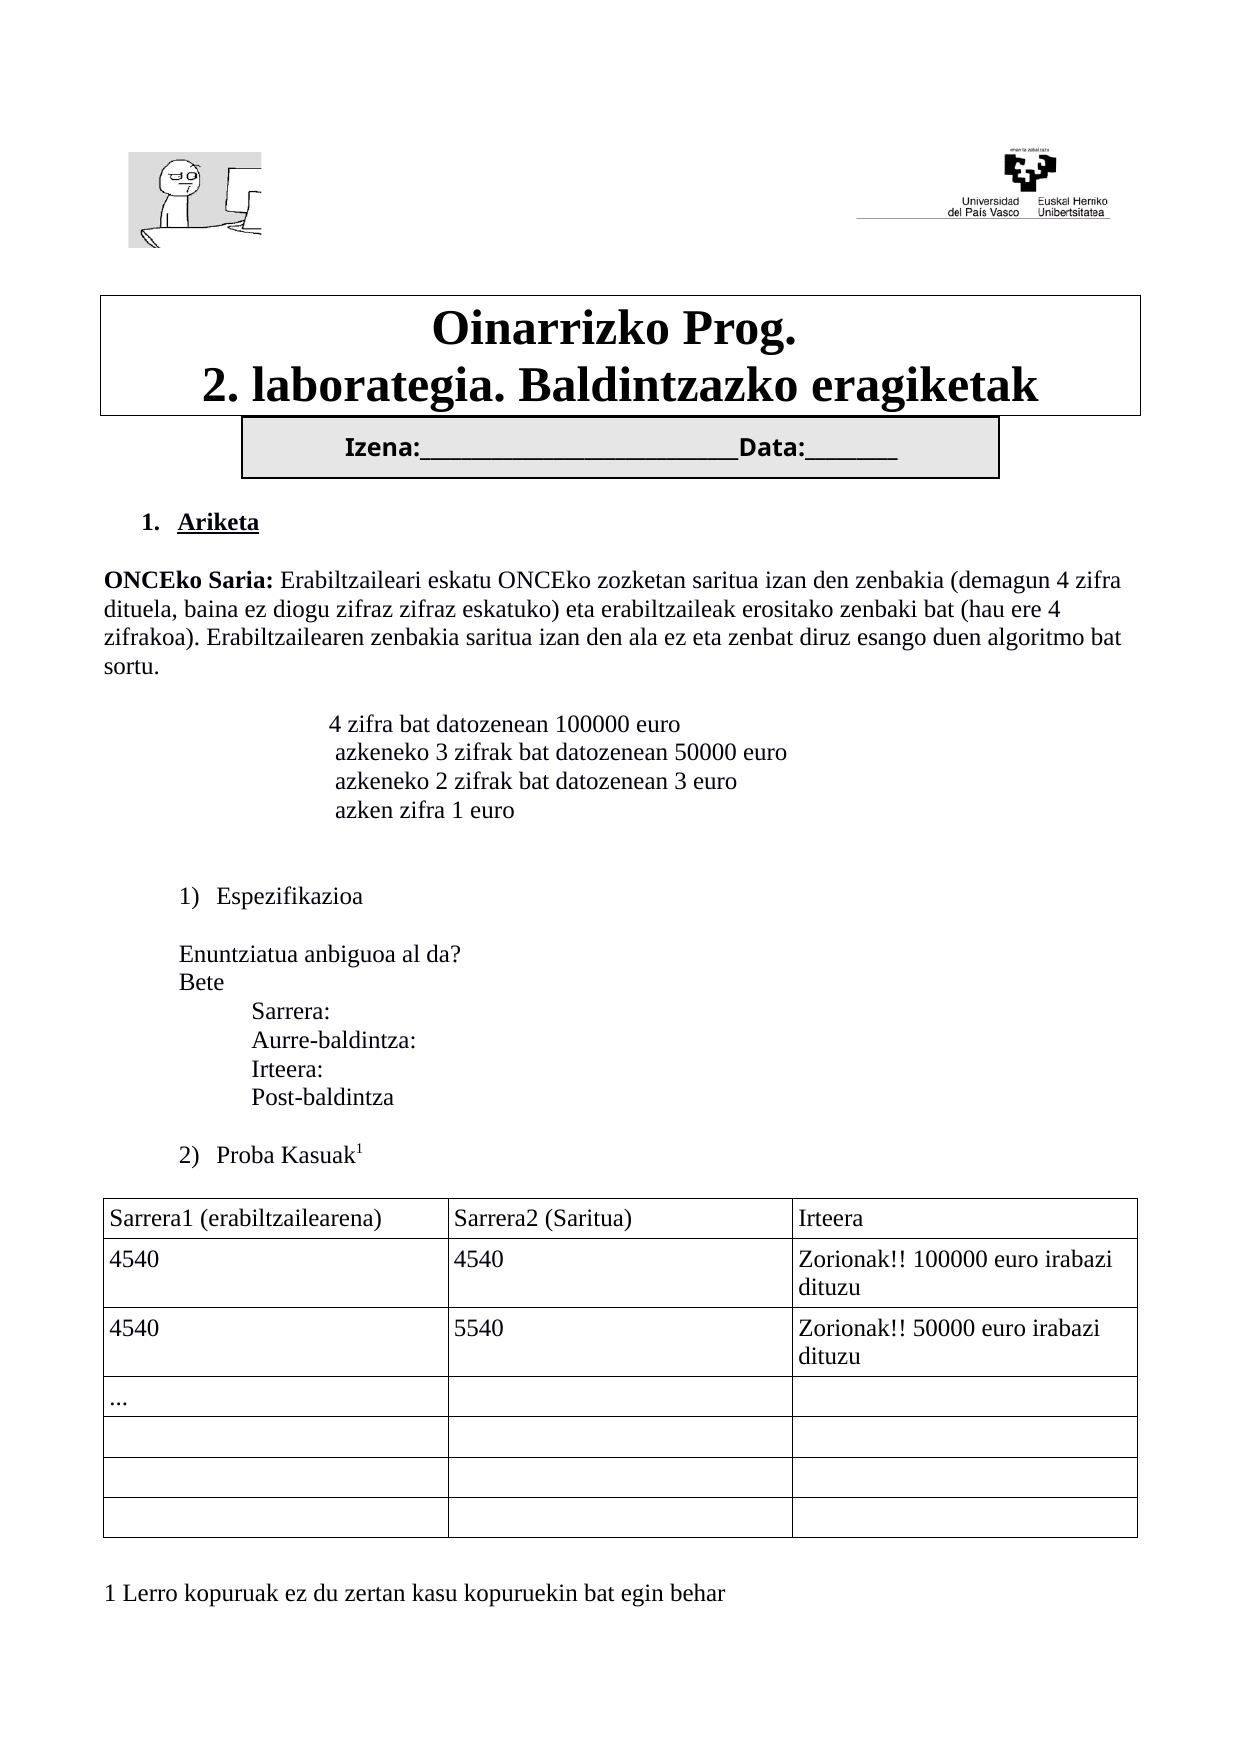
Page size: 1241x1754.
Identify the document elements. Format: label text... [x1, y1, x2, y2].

text Irteera: [178, 1054, 1137, 1082]
table_cell 4540 [104, 1239, 448, 1307]
table_cell Zorionak!! 100000 euro irabazi dituzu [793, 1239, 1137, 1307]
table_cell 4540 [104, 1308, 448, 1376]
text Sarrera: [178, 996, 1137, 1025]
list Espezifikazioa [178, 881, 1137, 910]
list Lerro kopuruak ez du zertan kasu kopuruekin bat egin behar [103, 1578, 1137, 1606]
text Bete [178, 967, 1137, 996]
table_cell [449, 1458, 792, 1497]
table_cell [793, 1498, 1137, 1537]
table_cell [793, 1417, 1137, 1457]
table_header Irteera [793, 1199, 1137, 1238]
list azkeneko 3 zifrak bat datozenean 50000 euro [310, 737, 1137, 766]
table_cell [449, 1377, 792, 1416]
text Oinarrizko Prog. [101, 296, 1140, 352]
list Proba Kasuak [178, 1140, 1137, 1169]
list azken zifra 1 euro [310, 795, 1137, 824]
text ONCEko Saria: Erabiltzaileari eskatu ONCEko zozketan saritua izan den zenbakia (demagun 4 zifra dituela, baina ez diogu zifraz zifraz eskatuko) eta erabiltzaileak erositako zenbaki bat (hau ere 4 zifrakoa). Erabiltzailearen zenbakia saritua izan den ala ez eta zenbat diruz esango duen algoritmo bat sortu. [103, 565, 1137, 680]
text Enuntziatua anbiguoa al da? [178, 939, 1137, 967]
list Ariketa [141, 507, 1137, 536]
table_cell [793, 1377, 1137, 1416]
text Aurre-baldintza: [178, 1025, 1137, 1054]
table_cell [104, 1417, 448, 1457]
table_cell ... [104, 1377, 448, 1416]
text 2. laborategia. Baldintzazko eragiketak [101, 352, 1140, 415]
table_cell 4540 [449, 1239, 792, 1307]
list 4 zifra bat datozenean 100000 euro [310, 709, 1137, 737]
table_header Sarrera2 (Saritua) [449, 1199, 792, 1238]
table_cell [793, 1458, 1137, 1497]
table_cell [104, 1458, 448, 1497]
table_header Sarrera1 (erabiltzailearena) [104, 1199, 448, 1238]
table_cell Zorionak!! 50000 euro irabazi dituzu [793, 1308, 1137, 1376]
table_cell 5540 [449, 1308, 792, 1376]
table_cell [449, 1498, 792, 1537]
list azkeneko 2 zifrak bat datozenean 3 euro [310, 766, 1137, 795]
picture [128, 152, 262, 248]
table_cell [104, 1498, 448, 1537]
text Post-baldintza [178, 1082, 1137, 1111]
text Izena:_______________________________Data:_________ [243, 418, 998, 477]
table_cell [449, 1417, 792, 1457]
